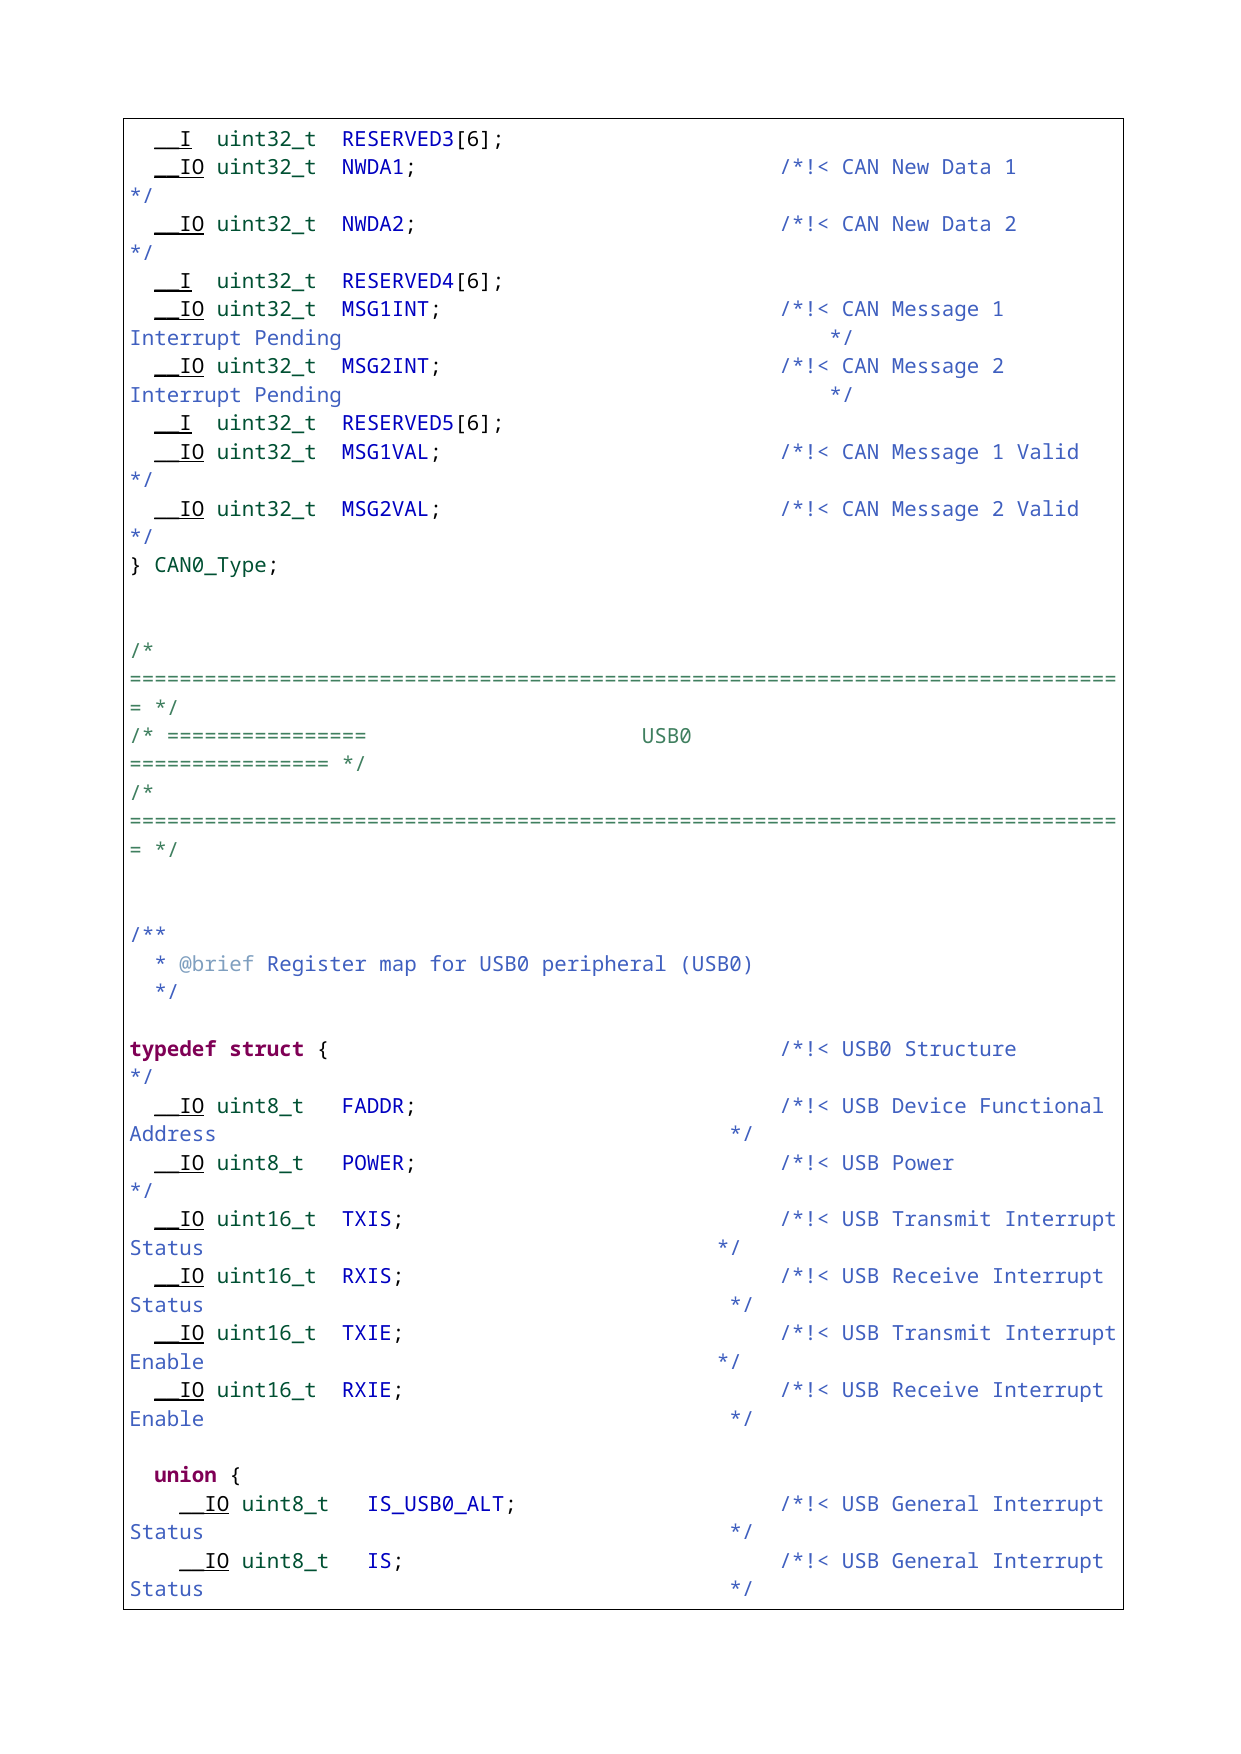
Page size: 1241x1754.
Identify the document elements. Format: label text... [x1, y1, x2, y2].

table_cell __I uint32_t RESERVED3[6]; __IO uint32_t NWDA1; /*!< CAN New Data 1 */ __IO uint32_t NWDA2; /*!< CAN New Data 2 */ __I uint32_t RESERVED4[6]; __IO uint32_t MSG1INT; /*!< CAN Message 1 Interrupt Pending */ __IO uint32_t MSG2INT; /*!< CAN Message 2 Interrupt Pending */ __I uint32_t RESERVED5[6]; __IO uint32_t MSG1VAL; /*!< CAN Message 1 Valid */ __IO uint32_t MSG2VAL; /*!< CAN Message 2 Valid */ } CAN0_Type; /* ================================================================================ */ /* ================ USB0 ================ */ /* ================================================================================ */ /** * @brief Register map for USB0 peripheral (USB0) */ typedef struct { /*!< USB0 Structure */ __IO uint8_t FADDR; /*!< USB Device Functional Address */ __IO uint8_t POWER; /*!< USB Power */ __IO uint16_t TXIS; /*!< USB Transmit Interrupt Status */ __IO uint16_t RXIS; /*!< USB Receive Interrupt Status */ __IO uint16_t TXIE; /*!< USB Transmit Interrupt Enable */ __IO uint16_t RXIE; /*!< USB Receive Interrupt Enable */ union { __IO uint8_t IS_USB0_ALT; /*!< USB General Interrupt Status */ __IO uint8_t IS; /*!< USB General Interrupt Status */ [124, 119, 1123, 1608]
